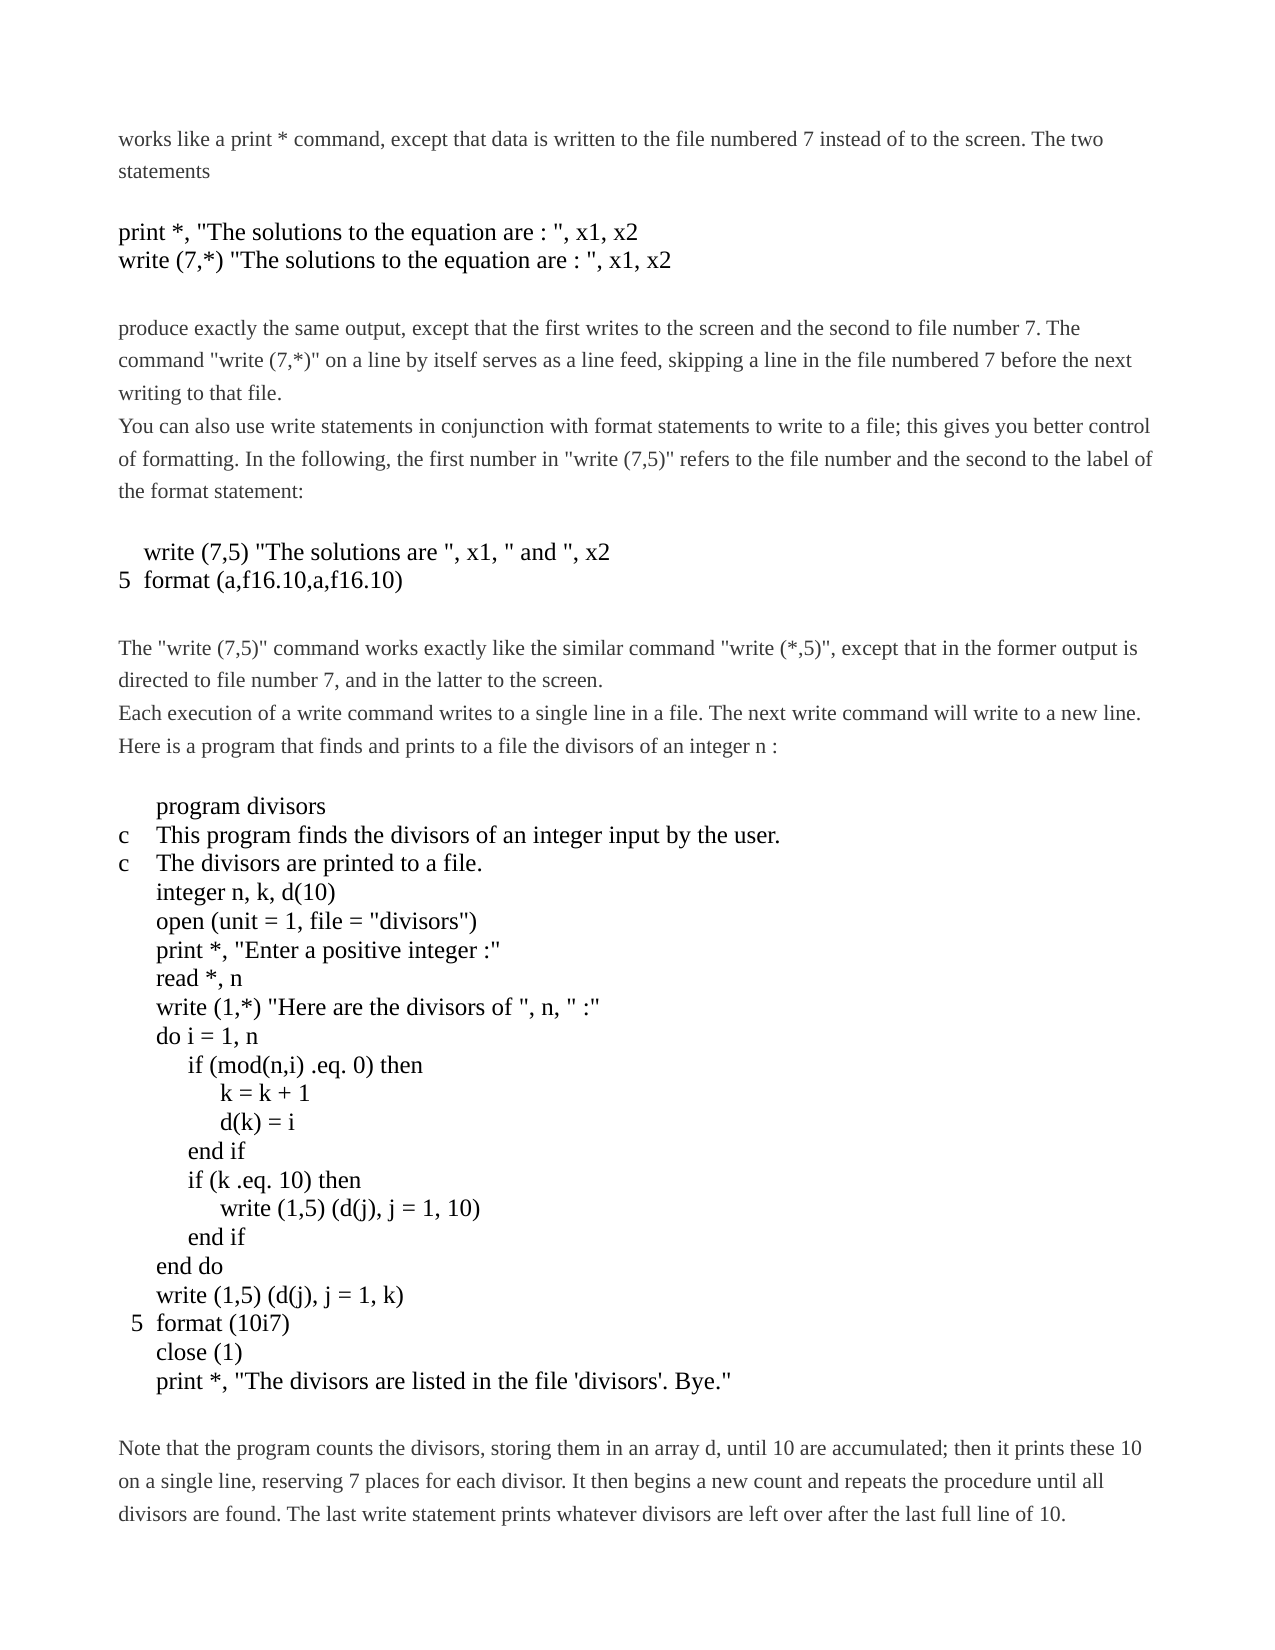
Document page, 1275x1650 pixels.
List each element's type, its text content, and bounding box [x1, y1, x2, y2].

table_cell [118, 1136, 156, 1165]
table_cell integer n, k, d(10) [156, 877, 792, 906]
table_cell [118, 1194, 156, 1222]
table_cell 5 [118, 1309, 156, 1337]
text works like a print * command, except that data is written to the file numbered 7 instead of to the screen. The two statements [118, 118, 1157, 184]
table_cell close (1) [156, 1337, 792, 1366]
table_cell end if [188, 1136, 792, 1165]
table_cell write (1,5) (d(j), j = 1, k) [156, 1280, 792, 1308]
table_cell The divisors are printed to a file. [156, 849, 792, 877]
text produce exactly the same output, except that the first writes to the screen and the second to file number 7. The command "write (7,*)" on a line by itself serves as a line feed, skipping a line in the file numbered 7 before the next writing to that file. [118, 307, 1157, 405]
table_cell end do [156, 1251, 792, 1280]
table_cell print *, "Enter a positive integer :" [156, 935, 792, 963]
text Note that the program counts the divisors, storing them in an array d, until 10 are accumulated; then it prints these 10 on a single line, reserving 7 places for each divisor. It then begins a new count and repeats the procedure until all divisors are found. The last write statement prints whatever divisors are left over after the last full line of 10. [118, 1427, 1157, 1526]
table_cell format (10i7) [156, 1309, 792, 1337]
table_cell do i = 1, n [156, 1021, 792, 1050]
table_cell 5 [118, 565, 143, 594]
table_cell format (a,f16.10,a,f16.10) [143, 565, 624, 594]
table_cell [156, 1050, 188, 1078]
table_header print *, "The solutions to the equation are : ", x1, x2 [118, 217, 687, 245]
text You can also use write statements in conjunction with format statements to write to a file; this gives you better control of formatting. In the following, the first number in "write (7,5)" refers to the file number and the second to the label of the format statement: [118, 405, 1157, 504]
table_cell [118, 1280, 156, 1308]
table_cell [188, 1194, 220, 1222]
table_cell [118, 877, 156, 906]
table_cell [118, 935, 156, 963]
table_cell [118, 1079, 156, 1107]
text Each execution of a write command writes to a single line in a file. The next write command will write to a new line. [118, 692, 1157, 725]
table_cell write (1,5) (d(j), j = 1, 10) [220, 1194, 792, 1222]
table_header [118, 791, 156, 820]
table_cell read *, n [156, 964, 792, 992]
table_cell [118, 1107, 156, 1136]
text Here is a program that finds and prints to a file the divisors of an integer n : [118, 725, 1157, 758]
table_cell [118, 964, 156, 992]
table_cell [156, 1194, 188, 1222]
table_cell [118, 1366, 156, 1395]
table_cell [188, 1079, 220, 1107]
table_cell print *, "The divisors are listed in the file 'divisors'. Bye." [156, 1366, 792, 1395]
table_cell [156, 1079, 188, 1107]
table_cell [118, 992, 156, 1021]
table_cell [118, 1165, 156, 1193]
table_cell write (7,*) "The solutions to the equation are : ", x1, x2 [118, 245, 687, 274]
table_cell [118, 1222, 156, 1251]
table_cell [118, 906, 156, 935]
text The "write (7,5)" command works exactly like the similar command "write (*,5)", except that in the former output is directed to file number 7, and in the latter to the screen. [118, 627, 1157, 692]
table_header program divisors [156, 791, 792, 820]
table_header [118, 537, 143, 565]
table_cell if (mod(n,i) .eq. 0) then [188, 1050, 792, 1078]
table_cell [118, 1337, 156, 1366]
table_cell if (k .eq. 10) then [188, 1165, 792, 1193]
table_cell [188, 1107, 220, 1136]
table_cell k = k + 1 [220, 1079, 792, 1107]
table_cell [118, 1050, 156, 1078]
table_cell open (unit = 1, file = "divisors") [156, 906, 792, 935]
table_cell c [118, 849, 156, 877]
table_cell [156, 1107, 188, 1136]
table_cell [118, 1021, 156, 1050]
table_cell write (1,*) "Here are the divisors of ", n, " :" [156, 992, 792, 1021]
table_cell c [118, 820, 156, 848]
table_cell This program finds the divisors of an integer input by the user. [156, 820, 792, 848]
table_cell [118, 1251, 156, 1280]
table_cell d(k) = i [220, 1107, 792, 1136]
table_header write (7,5) "The solutions are ", x1, " and ", x2 [143, 537, 624, 565]
table_cell [156, 1136, 188, 1165]
table_cell [156, 1222, 188, 1251]
table_cell [156, 1165, 188, 1193]
table_cell end if [188, 1222, 792, 1251]
